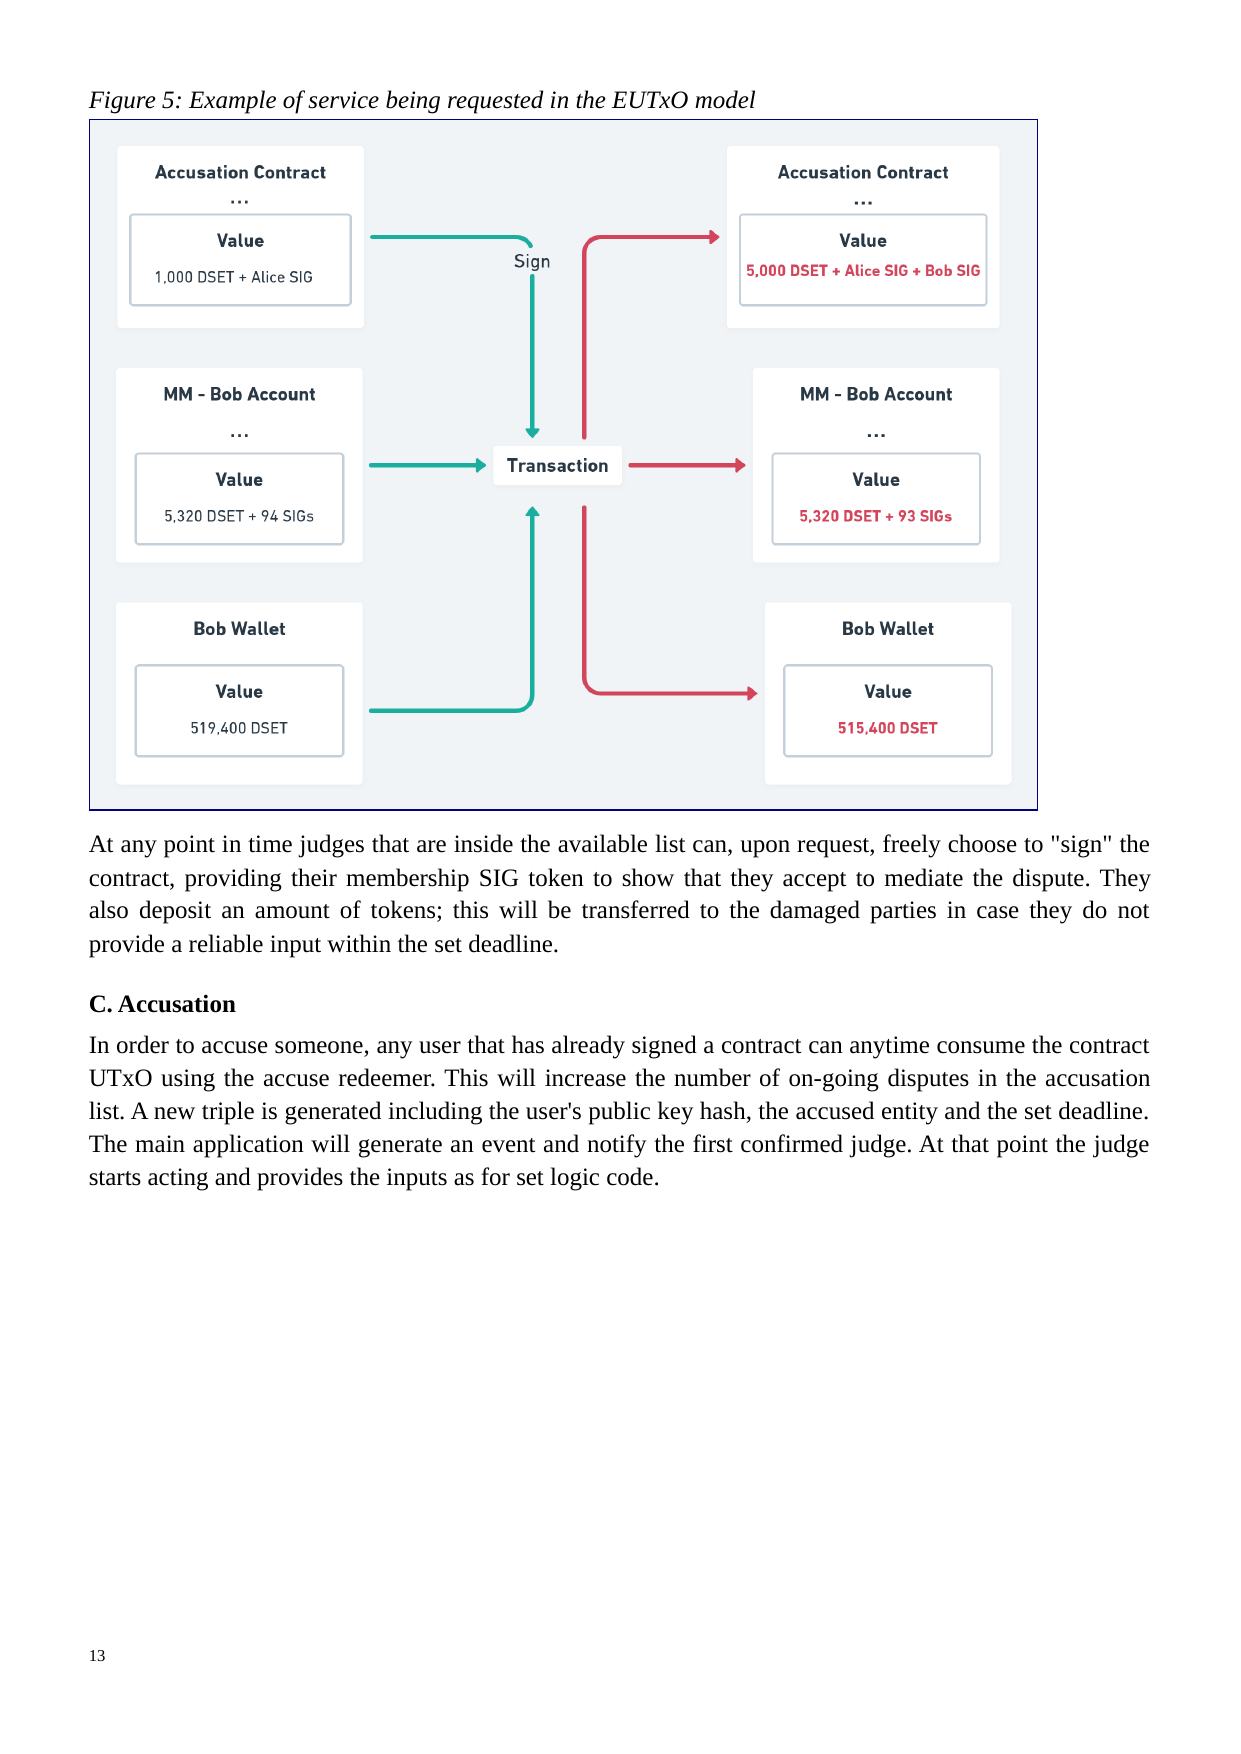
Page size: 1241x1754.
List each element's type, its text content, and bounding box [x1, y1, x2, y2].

text In order to accuse someone, any user that has already signed a contract can anytime consume the contract UTxO using the accuse redeemer. This will increase the number of on-going disputes in the accusation list. A new triple is generated including the user's public key hash, the accused entity and the set deadline. The main application will generate an event and notify the first confirmed judge. At that point the judge starts acting and provides the inputs as for set logic code. [88, 1030, 1152, 1191]
picture [90, 120, 1037, 809]
text Figure 5: Example of service being requested in the EUTxO model [88, 86, 1152, 811]
text At any point in time judges that are inside the available list can, upon request, freely choose to "sign" the contract, providing their membership SIG token to show that they accept to mediate the dispute. They also deposit an amount of tokens; this will be transferred to the damaged parties in case they do not provide a reliable input within the set deadline. [88, 829, 1152, 957]
subtitle C. Accusation [88, 989, 1152, 1017]
